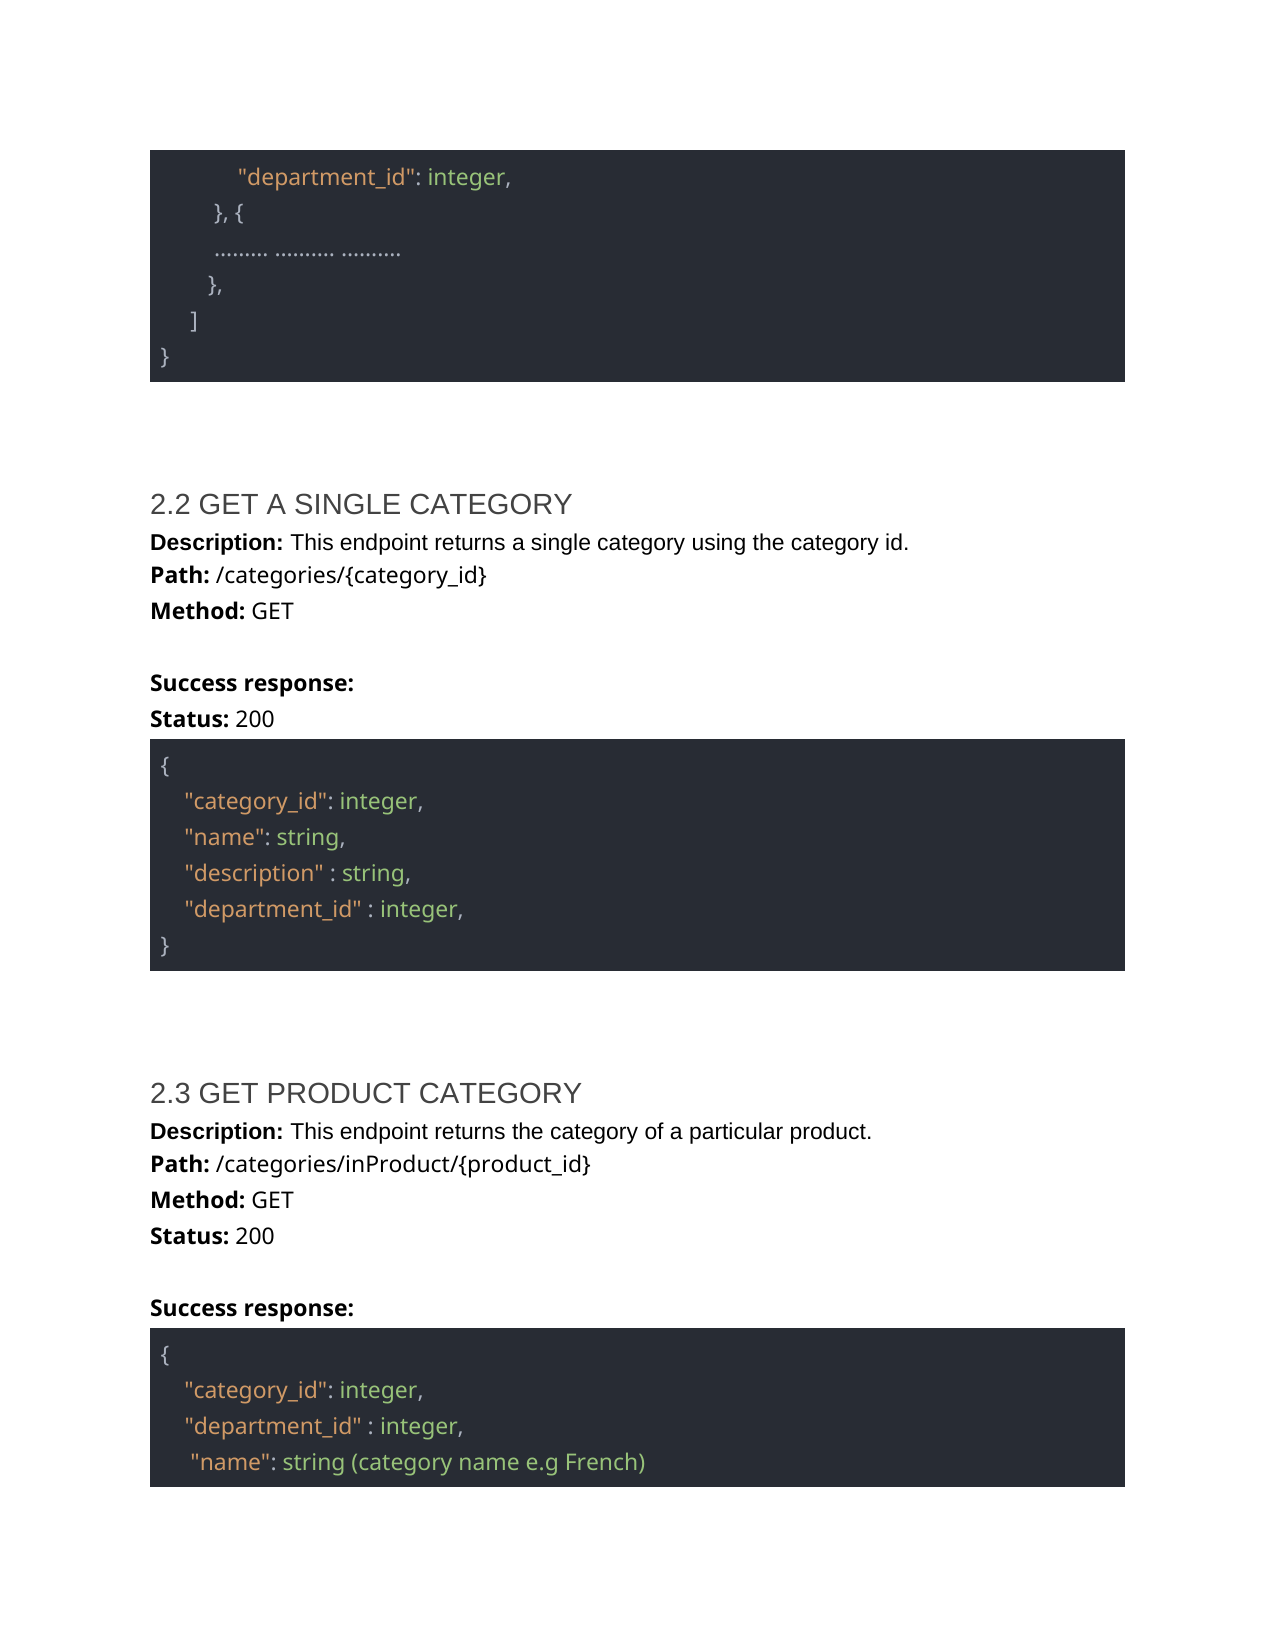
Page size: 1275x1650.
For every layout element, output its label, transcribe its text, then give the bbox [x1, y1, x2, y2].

text Status: 200 [150, 703, 1125, 734]
text Path: /categories/inProduct/{product_id} [150, 1148, 1125, 1179]
text Status: 200 [150, 1220, 1125, 1251]
subtitle 2.2 GET A SINGLE CATEGORY [150, 487, 1125, 521]
table_header "department_id": integer, }, { ……… ………. ………. }, ] } [150, 150, 1125, 382]
text Description: This endpoint returns a single category using the category id. [150, 529, 1125, 555]
table_header { "category_id": integer, "name": string, "description" : string, "department_id" : integer, } [150, 739, 1125, 971]
subtitle 2.3 GET PRODUCT CATEGORY [150, 1076, 1125, 1109]
text Description: This endpoint returns the category of a particular product. [150, 1118, 1125, 1144]
text Success response: [150, 667, 1125, 698]
text Success response: [150, 1292, 1125, 1323]
text Method: GET [150, 595, 1125, 626]
table_header { "category_id": integer, "department_id" : integer, "name": string (category name e.g French) [150, 1328, 1125, 1487]
text Method: GET [150, 1184, 1125, 1215]
text Path: /categories/{category_id} [150, 559, 1125, 590]
